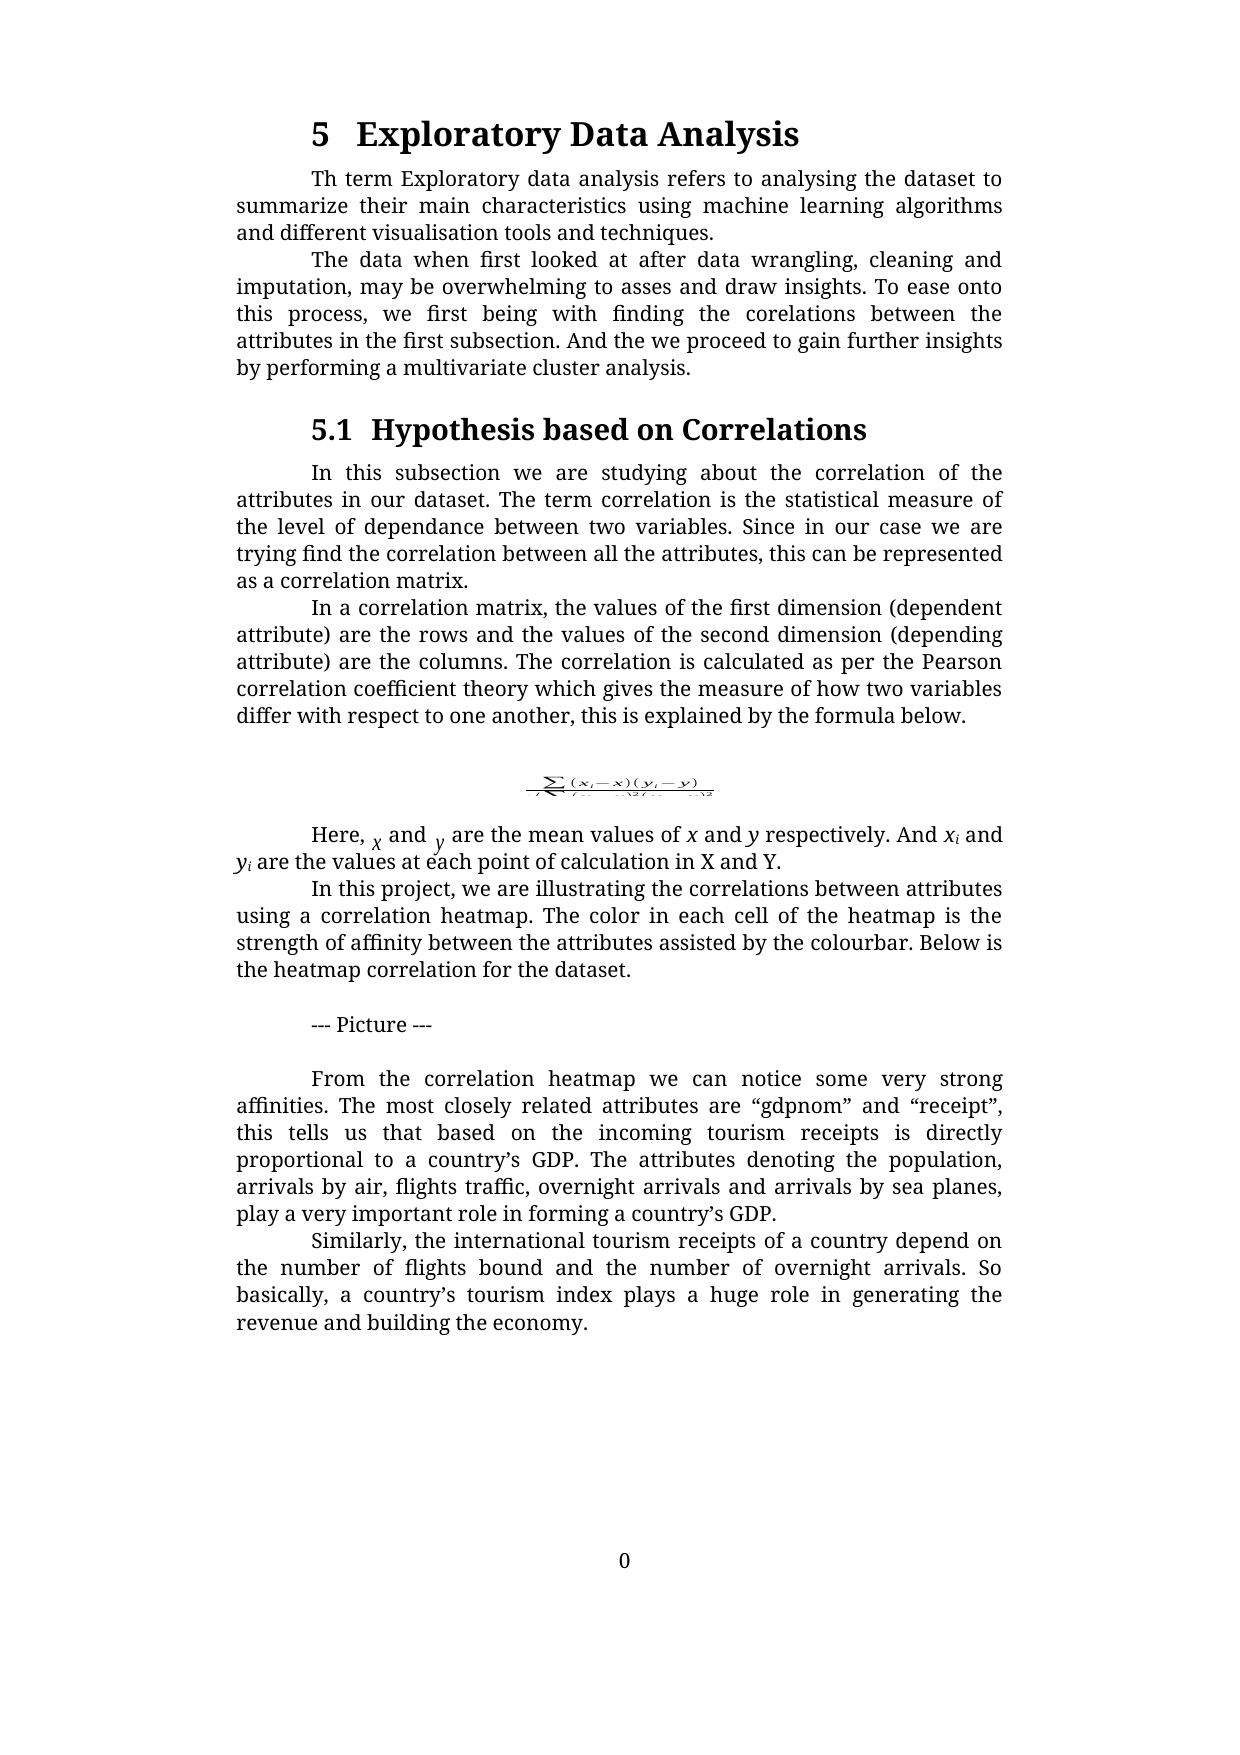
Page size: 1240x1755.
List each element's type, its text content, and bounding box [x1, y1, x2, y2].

text Th term Exploratory data analysis refers to analysing the dataset to summarize their main characteristics using machine learning algorithms and different visualisation tools and techniques. [236, 164, 1003, 246]
text From the correlation heatmap we can notice some very strong affinities. The most closely related attributes are “gdpnom” and “receipt”, this tells us that based on the incoming tourism receipts is directly proportional to a country’s GDP. The attributes denoting the population, arrivals by air, flights traffic, overnight arrivals and arrivals by sea planes, play a very important role in forming a country’s GDP. [236, 1064, 1003, 1227]
text In this project, we are illustrating the correlations between attributes using a correlation heatmap. The color in each cell of the heatmap is the strength of affinity between the attributes assisted by the colourbar. Below is the heatmap correlation for the dataset. [236, 875, 1003, 983]
text In a correlation matrix, the values of the first dimension (dependent attribute) are the rows and the values of the second dimension (depending attribute) are the columns. The correlation is calculated as per the Pearson correlation coefficient theory which gives the measure of how two variables differ with respect to one another, this is explained by the formula below. [236, 594, 1003, 729]
text --- Picture --- [236, 1010, 1003, 1037]
subtitle Hypothesis based on Correlations [311, 419, 1003, 446]
text Here, and are the mean values of x and y respectively. And xi and yi are the values at each point of calculation in X and Y. [236, 821, 1003, 875]
text Similarly, the international tourism receipts of a country depend on the number of flights bound and the number of overnight arrivals. So basically, a country’s tourism index plays a huge role in generating the revenue and building the economy. [236, 1227, 1003, 1335]
text The data when first looked at after data wrangling, cleaning and imputation, may be overwhelming to asses and draw insights. To ease onto this process, we first being with finding the corelations between the attributes in the first subsection. And the we proceed to gain further insights by performing a multivariate cluster analysis. [236, 246, 1003, 381]
subtitle Exploratory Data Analysis [311, 125, 1003, 152]
text In this subsection we are studying about the correlation of the attributes in our dataset. The term correlation is the statistical measure of the level of dependance between two variables. Since in our case we are trying find the correlation between all the attributes, this can be represented as a correlation matrix. [236, 458, 1003, 594]
